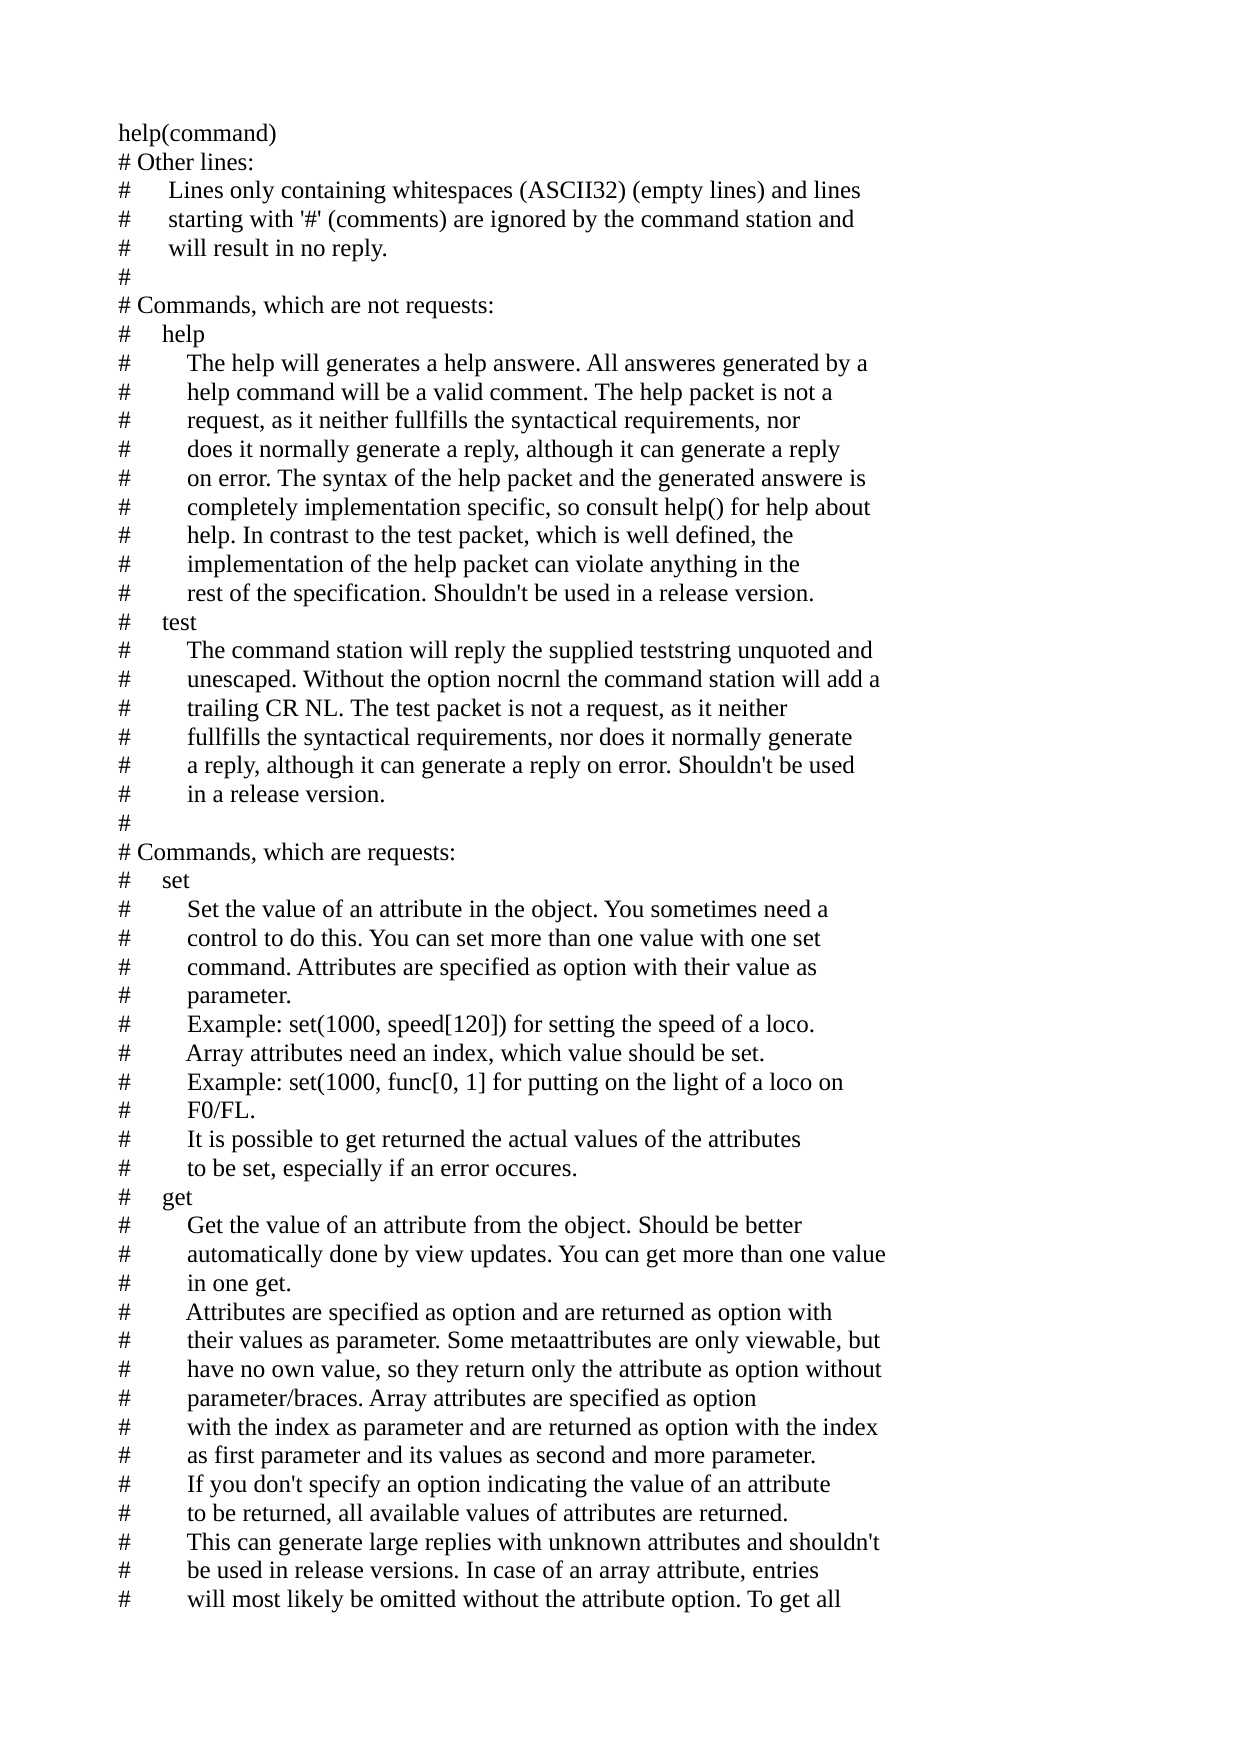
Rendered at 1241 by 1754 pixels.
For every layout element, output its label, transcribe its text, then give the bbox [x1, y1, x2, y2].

text # will result in no reply. [118, 233, 1122, 262]
text # help. In contrast to the test packet, which is well defined, the [118, 521, 1122, 549]
text # [118, 262, 1122, 291]
text # implementation of the help packet can violate anything in the [118, 549, 1122, 578]
text # F0/FL. [118, 1096, 1122, 1124]
text # parameter/braces. Array attributes are specified as option [118, 1383, 1122, 1412]
text # as first parameter and its values as second and more parameter. [118, 1441, 1122, 1469]
text # with the index as parameter and are returned as option with the index [118, 1412, 1122, 1441]
text # to be set, especially if an error occures. [118, 1153, 1122, 1182]
text # starting with '#' (comments) are ignored by the command station and [118, 204, 1122, 233]
text # fullfills the syntactical requirements, nor does it normally generate [118, 722, 1122, 751]
text # help [118, 319, 1122, 348]
text # will most likely be omitted without the attribute option. To get all [118, 1584, 1122, 1613]
text # unescaped. Without the option nocrnl the command station will add a [118, 664, 1122, 693]
text # If you don't specify an option indicating the value of an attribute [118, 1469, 1122, 1498]
text # This can generate large replies with unknown attributes and shouldn't [118, 1527, 1122, 1556]
text # Lines only containing whitespaces (ASCII32) (empty lines) and lines [118, 176, 1122, 204]
text # completely implementation specific, so consult help() for help about [118, 492, 1122, 521]
text # have no own value, so they return only the attribute as option without [118, 1354, 1122, 1383]
text # help command will be a valid comment. The help packet is not a [118, 377, 1122, 406]
text # does it normally generate a reply, although it can generate a reply [118, 434, 1122, 463]
text # to be returned, all available values of attributes are returned. [118, 1498, 1122, 1527]
text # Commands, which are not requests: [118, 291, 1122, 319]
text # parameter. [118, 981, 1122, 1009]
text # a reply, although it can generate a reply on error. Shouldn't be used [118, 751, 1122, 779]
text # Commands, which are requests: [118, 837, 1122, 866]
text help(command) [118, 118, 1122, 147]
text # Attributes are specified as option and are returned as option with [118, 1297, 1122, 1326]
text # It is possible to get returned the actual values of the attributes [118, 1124, 1122, 1153]
text # control to do this. You can set more than one value with one set [118, 923, 1122, 952]
text # their values as parameter. Some metaattributes are only viewable, but [118, 1326, 1122, 1354]
text # The help will generates a help answere. All answeres generated by a [118, 348, 1122, 377]
text # Set the value of an attribute in the object. You sometimes need a [118, 894, 1122, 923]
text # be used in release versions. In case of an array attribute, entries [118, 1556, 1122, 1584]
text # trailing CR NL. The test packet is not a request, as it neither [118, 693, 1122, 722]
text # command. Attributes are specified as option with their value as [118, 952, 1122, 981]
text # Example: set(1000, func[0, 1] for putting on the light of a loco on [118, 1067, 1122, 1096]
text # get [118, 1182, 1122, 1211]
text # Example: set(1000, speed[120]) for setting the speed of a loco. [118, 1009, 1122, 1038]
text # automatically done by view updates. You can get more than one value [118, 1239, 1122, 1268]
text # test [118, 607, 1122, 636]
text # [118, 808, 1122, 837]
text # Get the value of an attribute from the object. Should be better [118, 1211, 1122, 1239]
text # Array attributes need an index, which value should be set. [118, 1038, 1122, 1067]
text # set [118, 866, 1122, 894]
text # The command station will reply the supplied teststring unquoted and [118, 636, 1122, 664]
text # in a release version. [118, 779, 1122, 808]
text # on error. The syntax of the help packet and the generated answere is [118, 463, 1122, 492]
text # in one get. [118, 1268, 1122, 1297]
text # request, as it neither fullfills the syntactical requirements, nor [118, 406, 1122, 434]
text # Other lines: [118, 147, 1122, 176]
text # rest of the specification. Shouldn't be used in a release version. [118, 578, 1122, 607]
